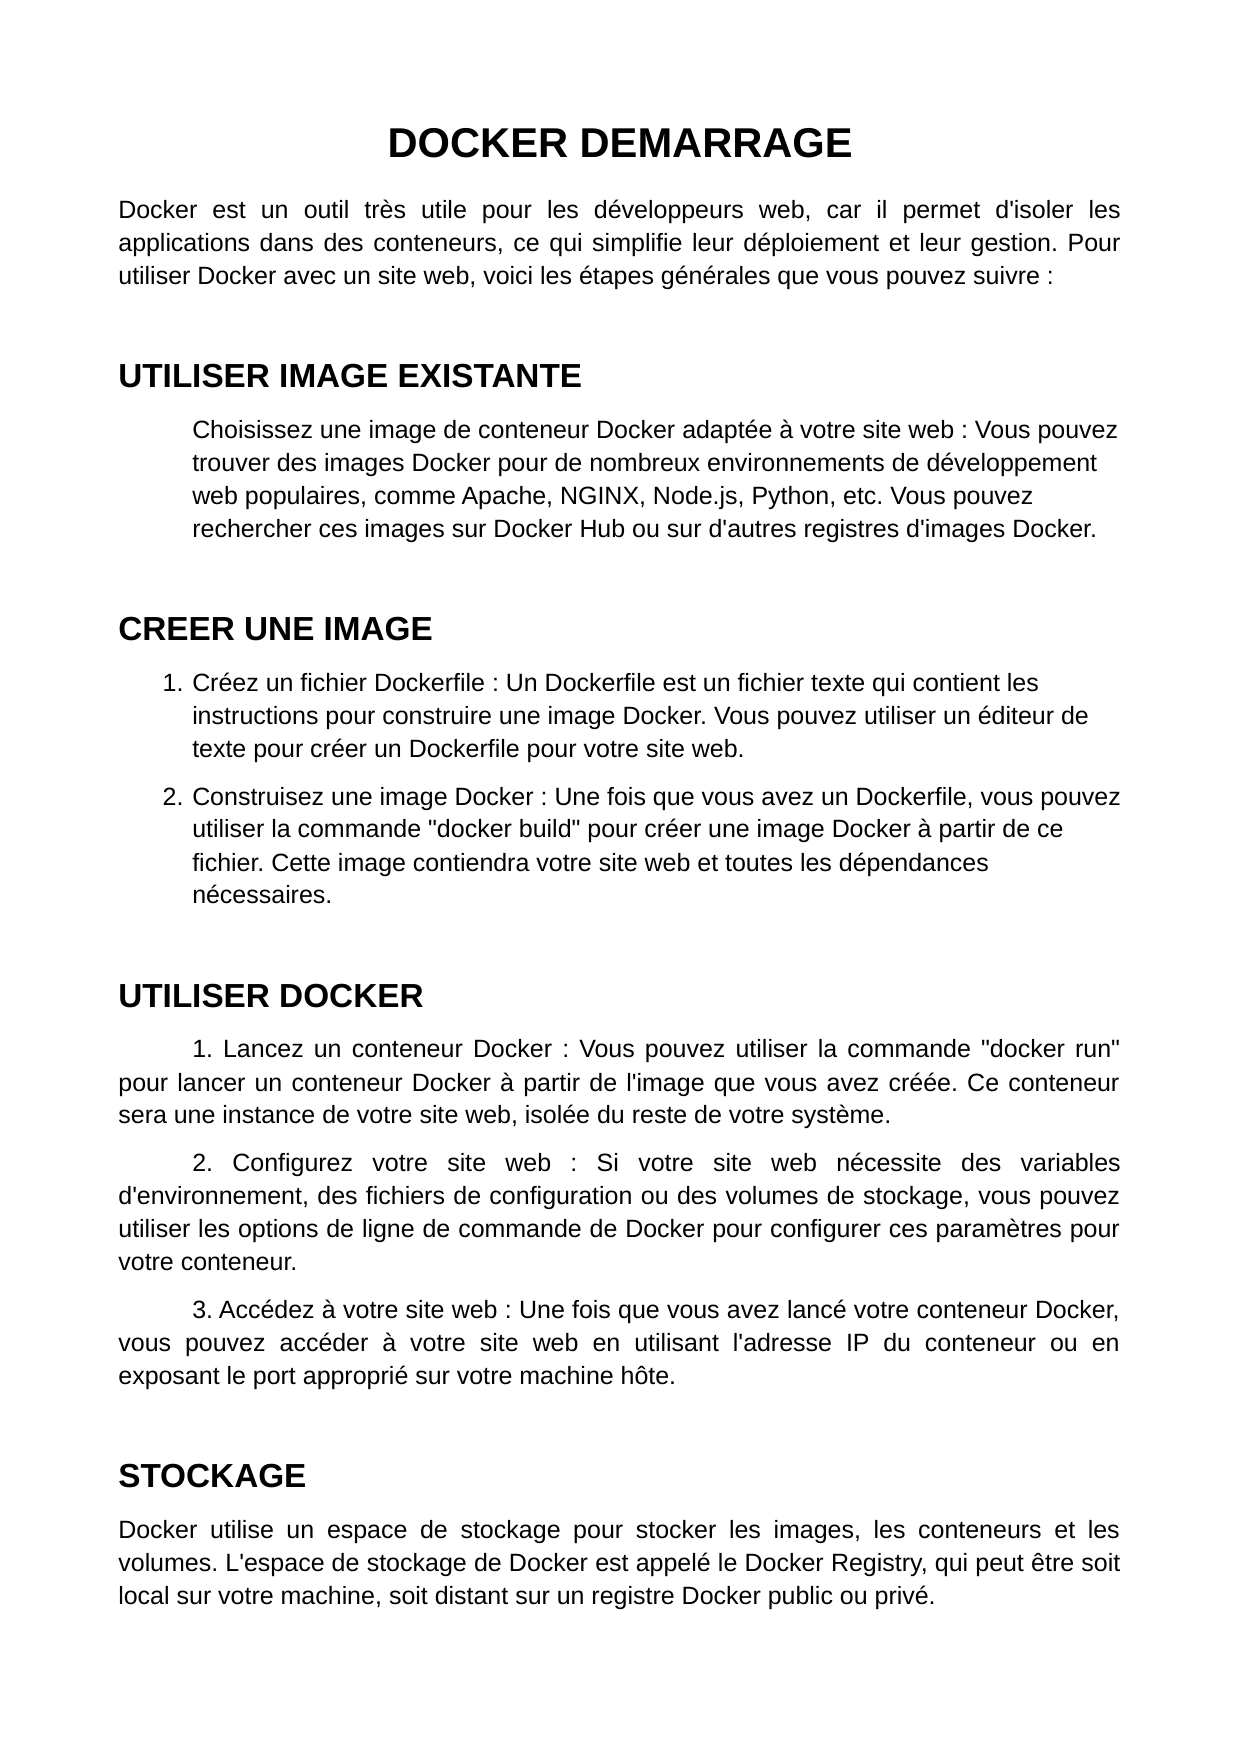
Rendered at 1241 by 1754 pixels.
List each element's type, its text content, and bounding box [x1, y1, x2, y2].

text UTILISER DOCKER [118, 976, 1122, 1014]
text Docker utilise un espace de stockage pour stocker les images, les conteneurs et les volumes. L'espace de stockage de Docker est appelé le Docker Registry, qui peut être soit local sur votre machine, soit distant sur un registre Docker public ou privé. [118, 1515, 1122, 1609]
text STOCKAGE [118, 1456, 1122, 1494]
list Créez un fichier Dockerfile : Un Dockerfile est un fichier texte qui contient les instructions pour construire une image Docker. Vous pouvez utiliser un éditeur de texte pour créer un Dockerfile pour votre site web. [162, 668, 1122, 763]
text CREER UNE IMAGE [118, 609, 1122, 647]
list Construisez une image Docker : Une fois que vous avez un Dockerfile, vous pouvez utiliser la commande "docker build" pour créer une image Docker à partir de ce fichier. Cette image contiendra votre site web et toutes les dépendances nécessaires. [162, 781, 1122, 909]
text 2. Configurez votre site web : Si votre site web nécessite des variables d'environnement, des fichiers de configuration ou des volumes de stockage, vous pouvez utiliser les options de ligne de commande de Docker pour configurer ces paramètres pour votre conteneur. [118, 1148, 1122, 1276]
text DOCKER DEMARRAGE [118, 118, 1122, 166]
list Choisissez une image de conteneur Docker adaptée à votre site web : Vous pouvez trouver des images Docker pour de nombreux environnements de développement web populaires, comme Apache, NGINX, Node.js, Python, etc. Vous pouvez rechercher ces images sur Docker Hub ou sur d'autres registres d'images Docker. [162, 415, 1122, 543]
text Docker est un outil très utile pour les développeurs web, car il permet d'isoler les applications dans des conteneurs, ce qui simplifie leur déploiement et leur gestion. Pour utiliser Docker avec un site web, voici les étapes générales que vous pouvez suivre : [118, 195, 1122, 289]
text 3. Accédez à votre site web : Une fois que vous avez lancé votre conteneur Docker, vous pouvez accéder à votre site web en utilisant l'adresse IP du conteneur ou en exposant le port approprié sur votre machine hôte. [118, 1295, 1122, 1389]
text UTILISER IMAGE EXISTANTE [118, 356, 1122, 394]
text 1. Lancez un conteneur Docker : Vous pouvez utiliser la commande "docker run" pour lancer un conteneur Docker à partir de l'image que vous avez créée. Ce conteneur sera une instance de votre site web, isolée du reste de votre système. [118, 1034, 1122, 1129]
